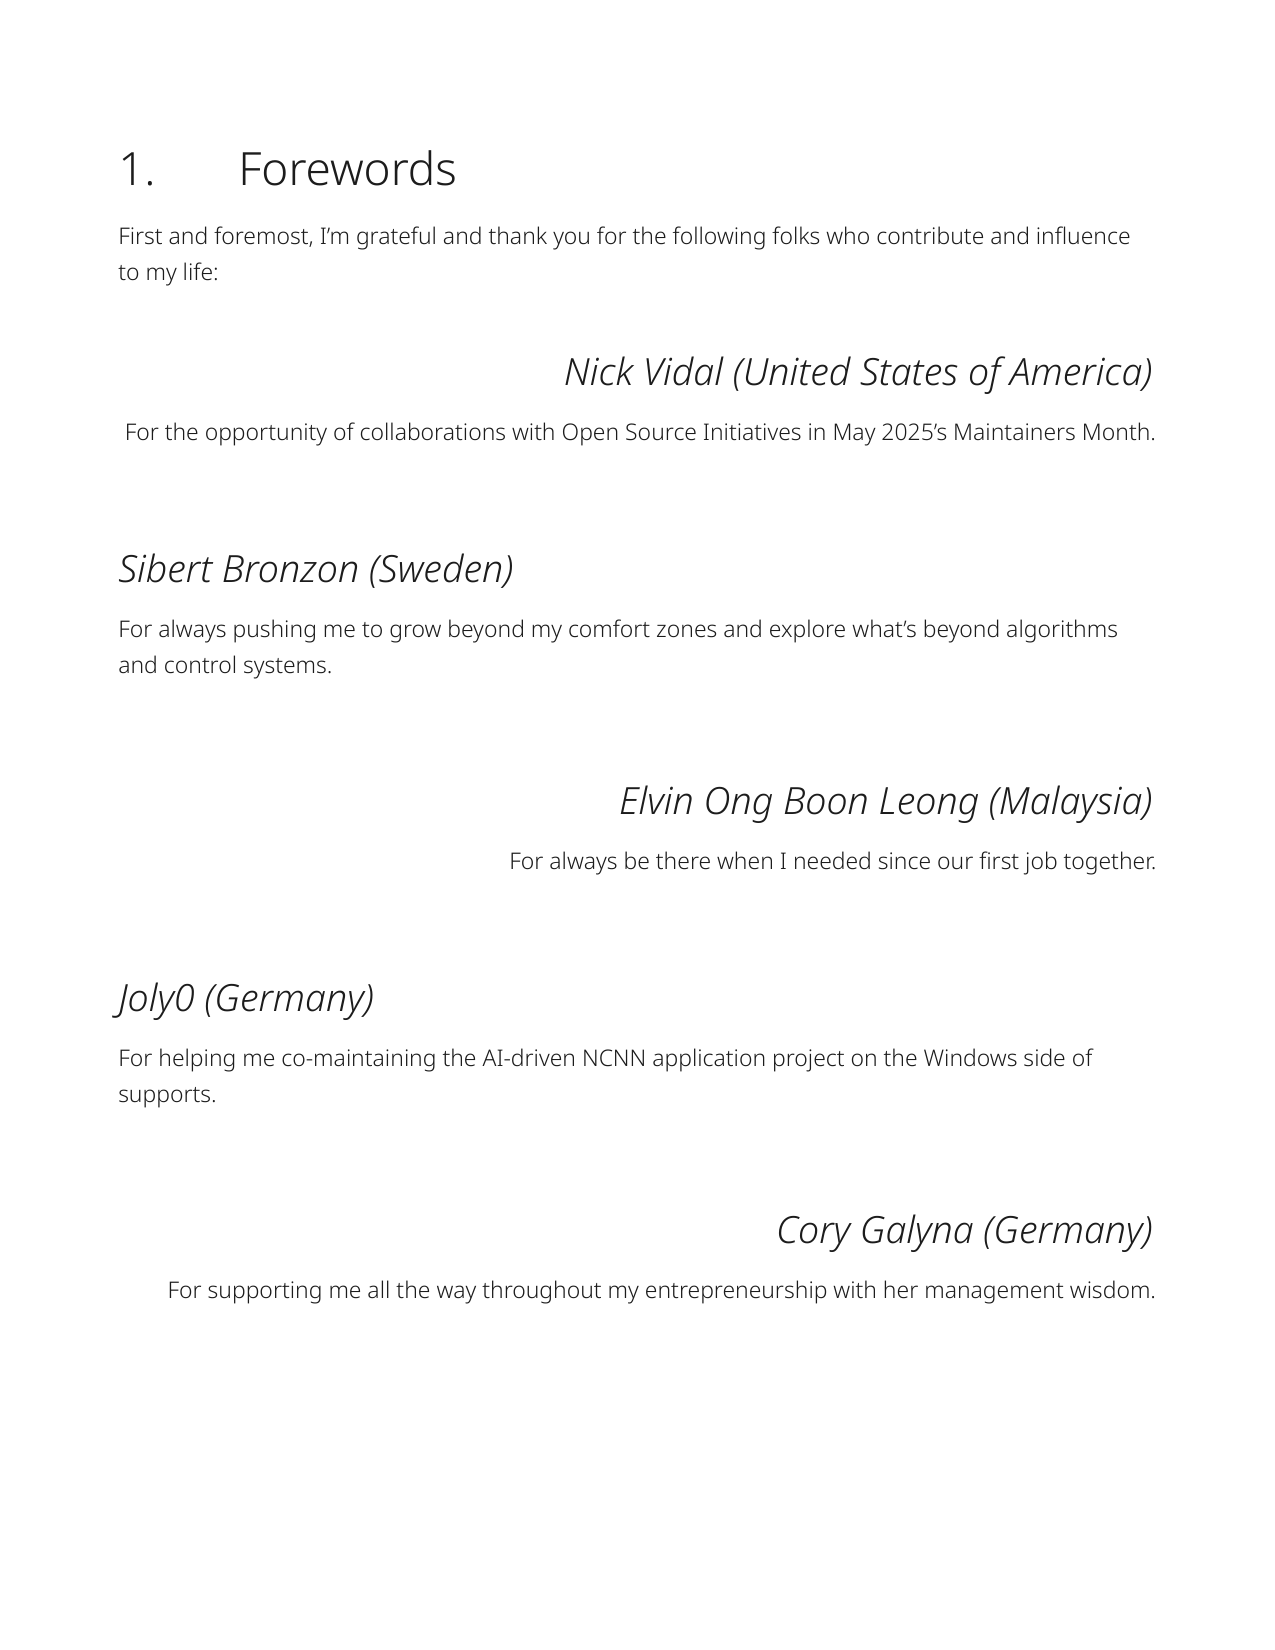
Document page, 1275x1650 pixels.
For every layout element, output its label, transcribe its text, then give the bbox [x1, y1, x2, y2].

text For always be there when I needed since our first job together. [118, 845, 1157, 876]
text For supporting me all the way throughout my entrepreneurship with her management wisdom. [118, 1274, 1157, 1305]
text For helping me co-maintaining the AI-driven NCNN application project on the Windows side of supports. [118, 1042, 1157, 1109]
subtitle Forewords [118, 136, 1157, 198]
subtitle Sibert Bronzon (Sweden) [118, 542, 1157, 593]
subtitle Joly0 (Germany) [118, 971, 1157, 1022]
text For the opportunity of collaborations with Open Source Initiatives in May 2025’s Maintainers Month. [118, 416, 1157, 447]
text First and foremost, I’m grateful and thank you for the following folks who contribute and influence to my life: [118, 220, 1157, 287]
subtitle Nick Vidal (United States of America) [118, 346, 1157, 397]
subtitle Cory Galyna (Germany) [118, 1203, 1157, 1254]
subtitle Elvin Ong Boon Leong (Malaysia) [118, 774, 1157, 826]
text For always pushing me to grow beyond my comfort zones and explore what’s beyond algorithms and control systems. [118, 613, 1157, 680]
